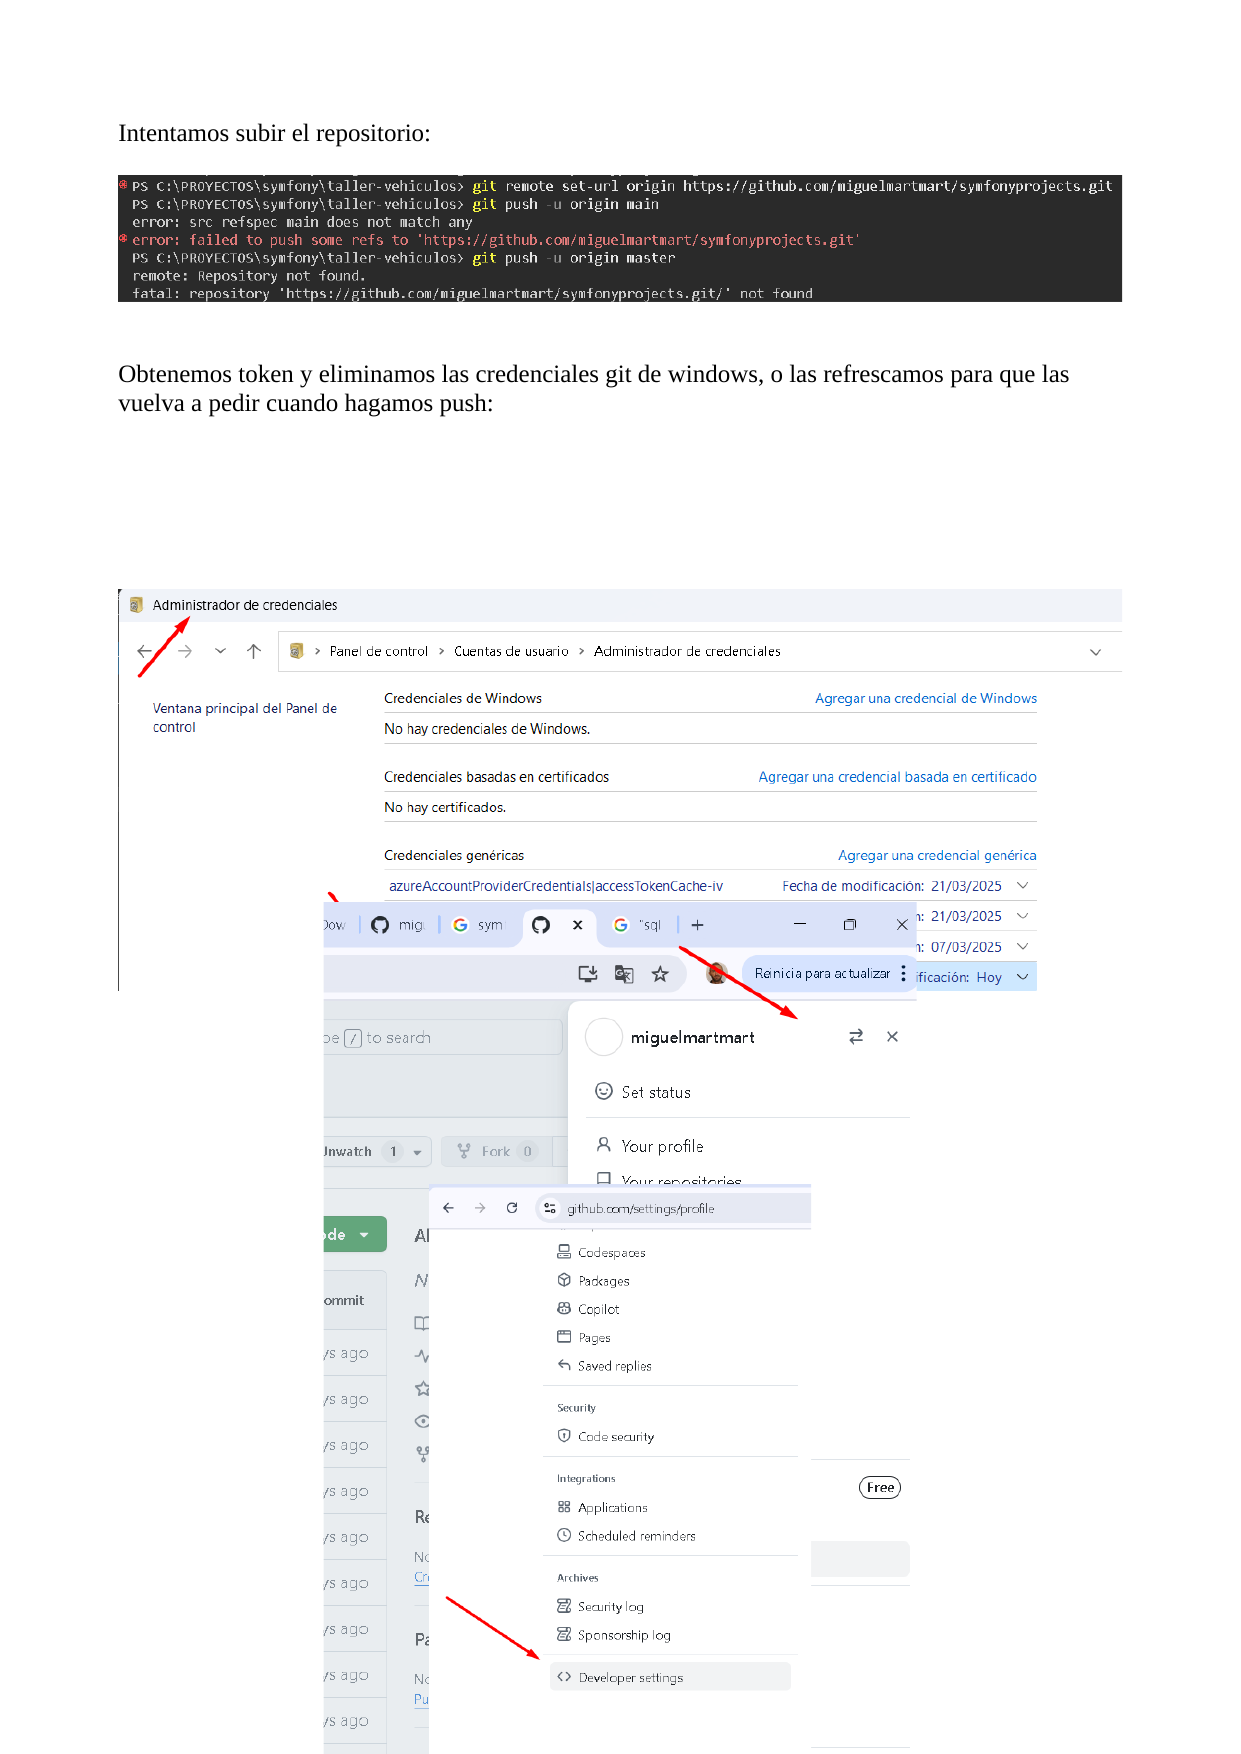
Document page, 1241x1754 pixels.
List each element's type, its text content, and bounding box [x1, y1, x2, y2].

picture [118, 589, 1123, 1754]
picture [118, 175, 1123, 302]
text Obtenemos token y eliminamos las credenciales git de windows, o las refrescamos para que las vuelva a pedir cuando hagamos push: [118, 359, 1122, 417]
text Intentamos subir el repositorio: [118, 118, 1122, 147]
